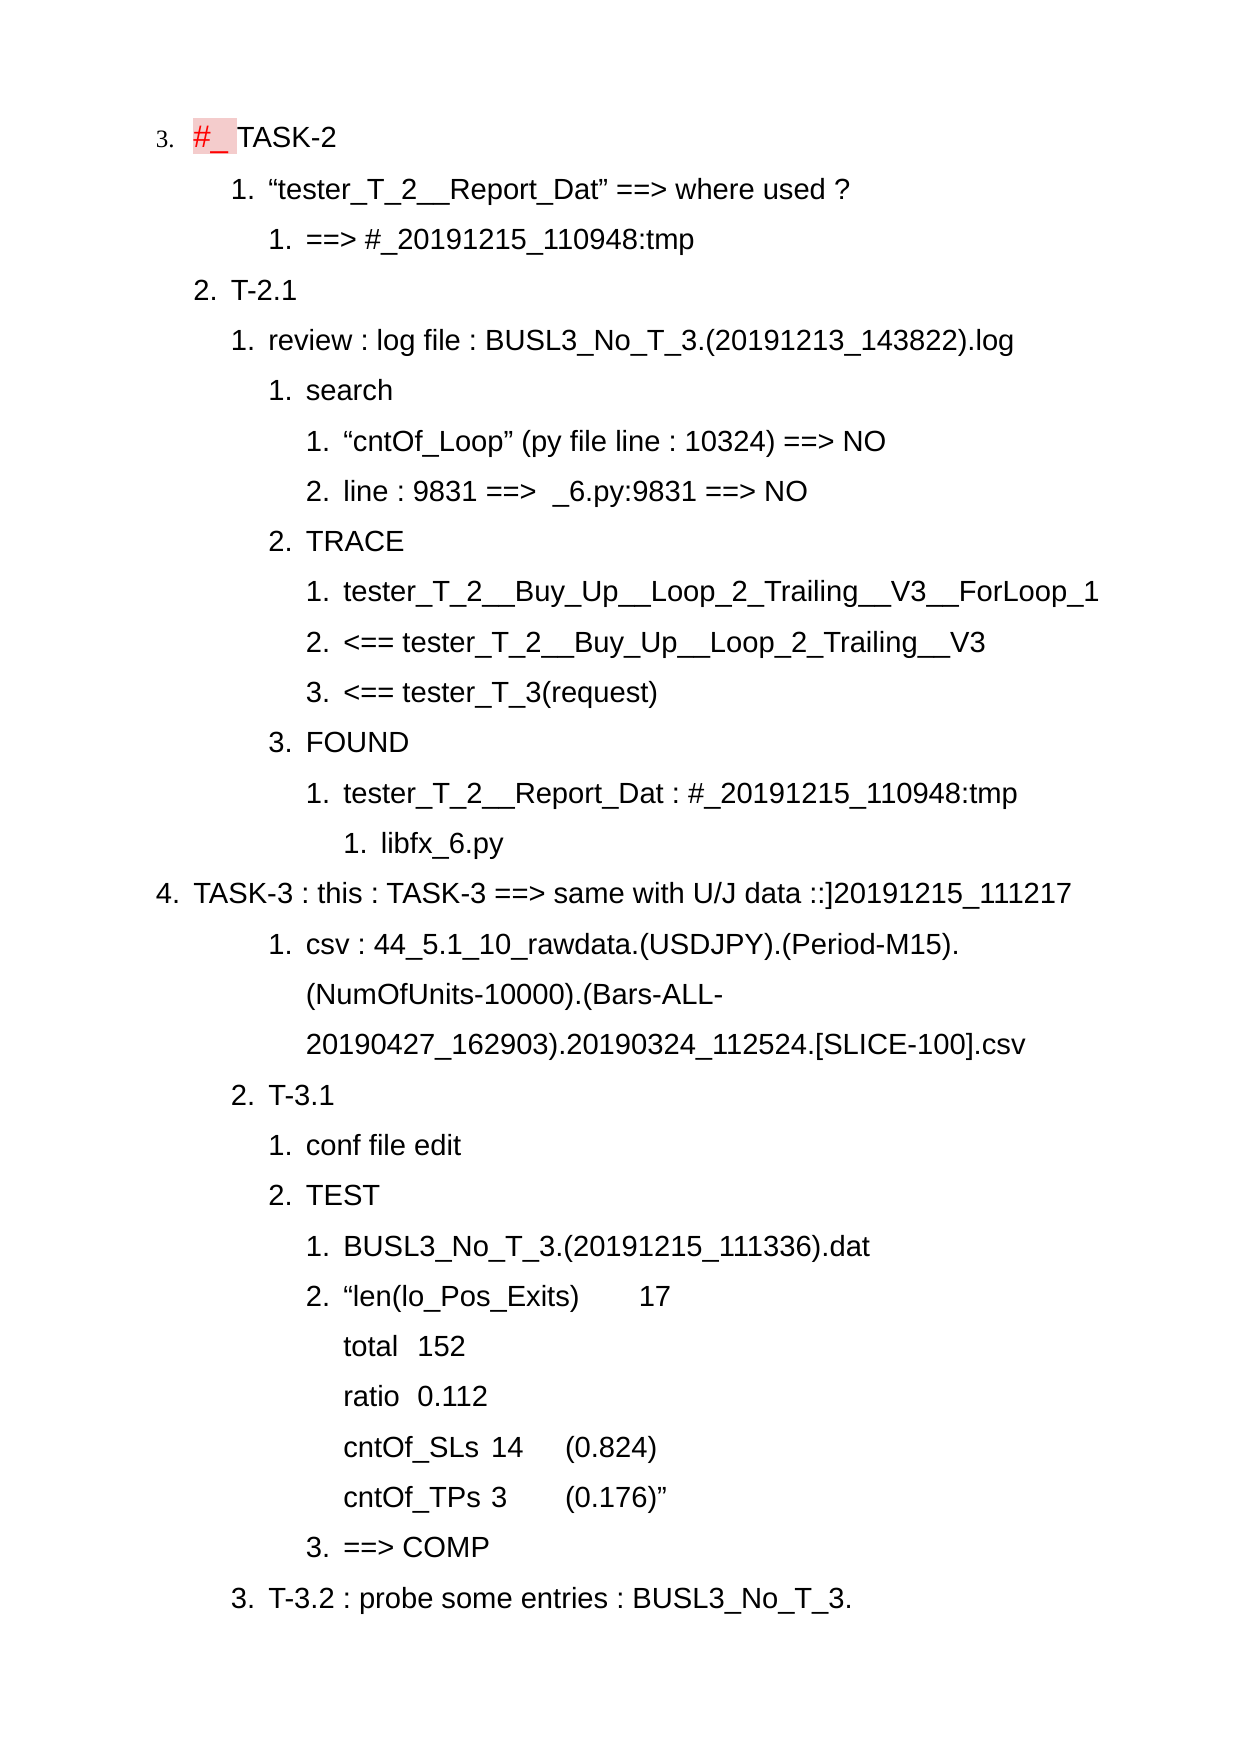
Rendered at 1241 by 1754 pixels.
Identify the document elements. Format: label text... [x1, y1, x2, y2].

list “tester_T_2__Report_Dat” ==> where used ? [231, 172, 1122, 206]
list FOUND [268, 725, 1122, 759]
list ==> COMP [306, 1530, 1122, 1564]
list <== tester_T_2__Buy_Up__Loop_2_Trailing__V3 [306, 625, 1122, 658]
list libfx_6.py [343, 826, 1122, 859]
list total 152 [306, 1329, 1122, 1363]
list review : log file : BUSL3_No_T_3.(20191213_143822).log [231, 323, 1122, 356]
list #_ TASK-2 [156, 118, 1122, 154]
list tester_T_2__Report_Dat : #_20191215_110948:tmp [306, 776, 1122, 809]
list cntOf_SLs 14 (0.824) [306, 1430, 1122, 1463]
list TRACE [268, 524, 1122, 558]
list cntOf_TPs 3 (0.176)” [306, 1480, 1122, 1514]
list line : 9831 ==> _6.py:9831 ==> NO [306, 474, 1122, 507]
list BUSL3_No_T_3.(20191215_111336).dat [306, 1228, 1122, 1262]
list TEST [268, 1178, 1122, 1212]
list tester_T_2__Buy_Up__Loop_2_Trailing__V3__ForLoop_1 [306, 574, 1122, 608]
list “len(lo_Pos_Exits) 17 [306, 1279, 1122, 1312]
list T-3.2 : probe some entries : BUSL3_No_T_3. [231, 1581, 1122, 1614]
list conf file edit [268, 1128, 1122, 1161]
list T-3.1 [231, 1078, 1122, 1111]
list T-2.1 [193, 273, 1122, 306]
list ==> #_20191215_110948:tmp [268, 222, 1122, 256]
list “cntOf_Loop” (py file line : 10324) ==> NO [306, 423, 1122, 457]
list TASK-3 : this : TASK-3 ==> same with U/J data ::]20191215_111217 [156, 876, 1122, 910]
list <== tester_T_3(request) [306, 675, 1122, 709]
list ratio 0.112 [306, 1379, 1122, 1413]
list csv : 44_5.1_10_rawdata.(USDJPY).(Period-M15).(NumOfUnits-10000).(Bars-ALL-20190427_162903).20190324_112524.[SLICE-100].csv [268, 927, 1122, 1061]
list search [268, 373, 1122, 407]
